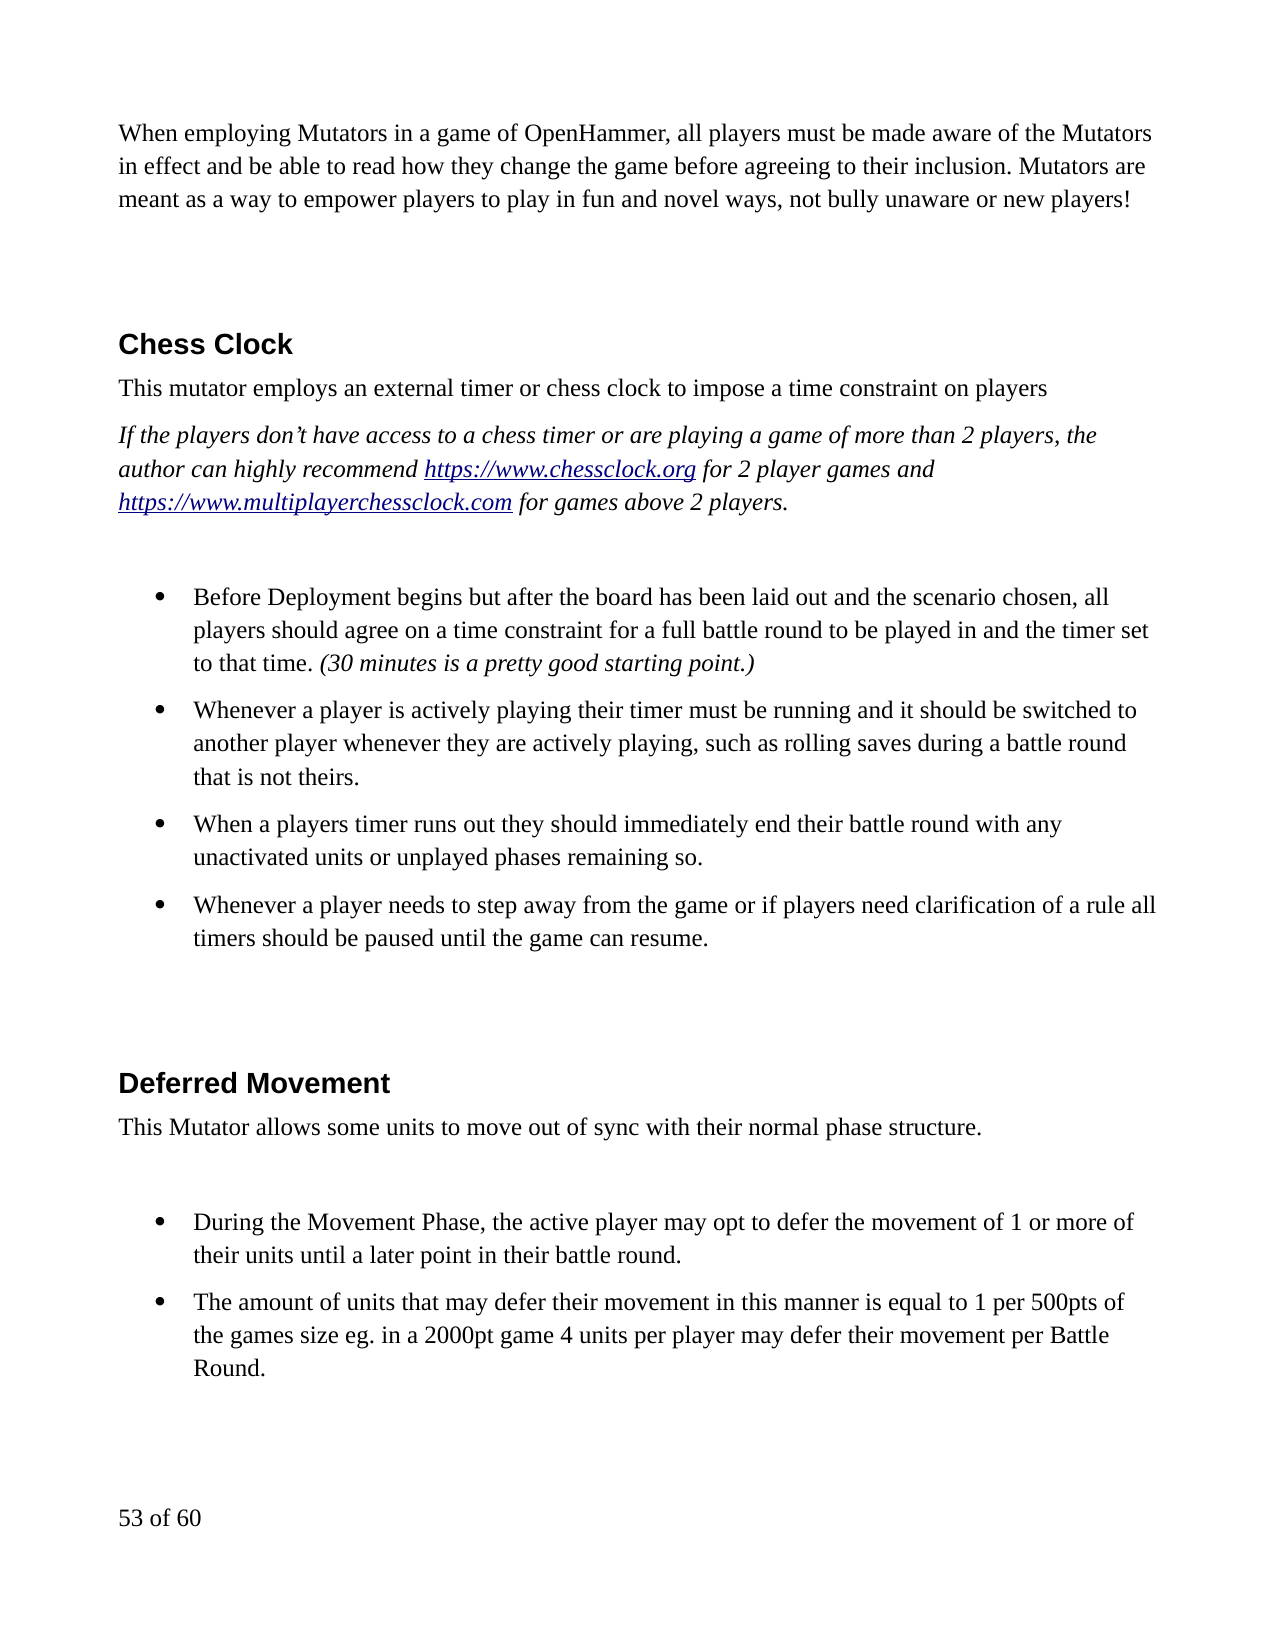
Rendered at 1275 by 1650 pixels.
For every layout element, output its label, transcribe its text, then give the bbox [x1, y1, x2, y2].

subtitle Deferred Movement [118, 1066, 1157, 1099]
list The amount of units that may defer their movement in this manner is equal to 1 per 500pts of the games size eg. in a 2000pt game 4 units per player may defer their movement per Battle Round. [156, 1287, 1157, 1382]
list Whenever a player needs to step away from the game or if players need clarification of a rule all timers should be paused until the game can resume. [156, 890, 1157, 952]
list Before Deployment begins but after the board has been laid out and the scenario chosen, all players should agree on a time constraint for a full battle round to be played in and the timer set to that time. (30 minutes is a pretty good starting point.) [156, 582, 1157, 677]
list When a players timer runs out they should immediately end their battle round with any unactivated units or unplayed phases remaining so. [156, 809, 1157, 871]
text When employing Mutators in a game of OpenHammer, all players must be made aware of the Mutators in effect and be able to read how they change the game before agreeing to their inclusion. Mutators are meant as a way to empower players to play in fun and novel ways, not bully unaware or new players! [118, 118, 1157, 213]
text This Mutator allows some units to move out of sync with their normal phase structure. [118, 1112, 1157, 1140]
list Whenever a player is actively playing their timer must be running and it should be switched to another player whenever they are actively playing, such as rolling saves during a battle round that is not theirs. [156, 696, 1157, 790]
text If the players don’t have access to a chess timer or are playing a game of more than 2 players, the author can highly recommend https://www.chessclock.org for 2 player games and https://www.multiplayerchessclock.com for games above 2 players. [118, 421, 1157, 515]
subtitle Chess Clock [118, 327, 1157, 361]
list During the Movement Phase, the active player may opt to defer the movement of 1 or more of their units until a later point in their battle round. [156, 1207, 1157, 1269]
text This mutator employs an external timer or chess clock to impose a time constraint on players [118, 373, 1157, 402]
